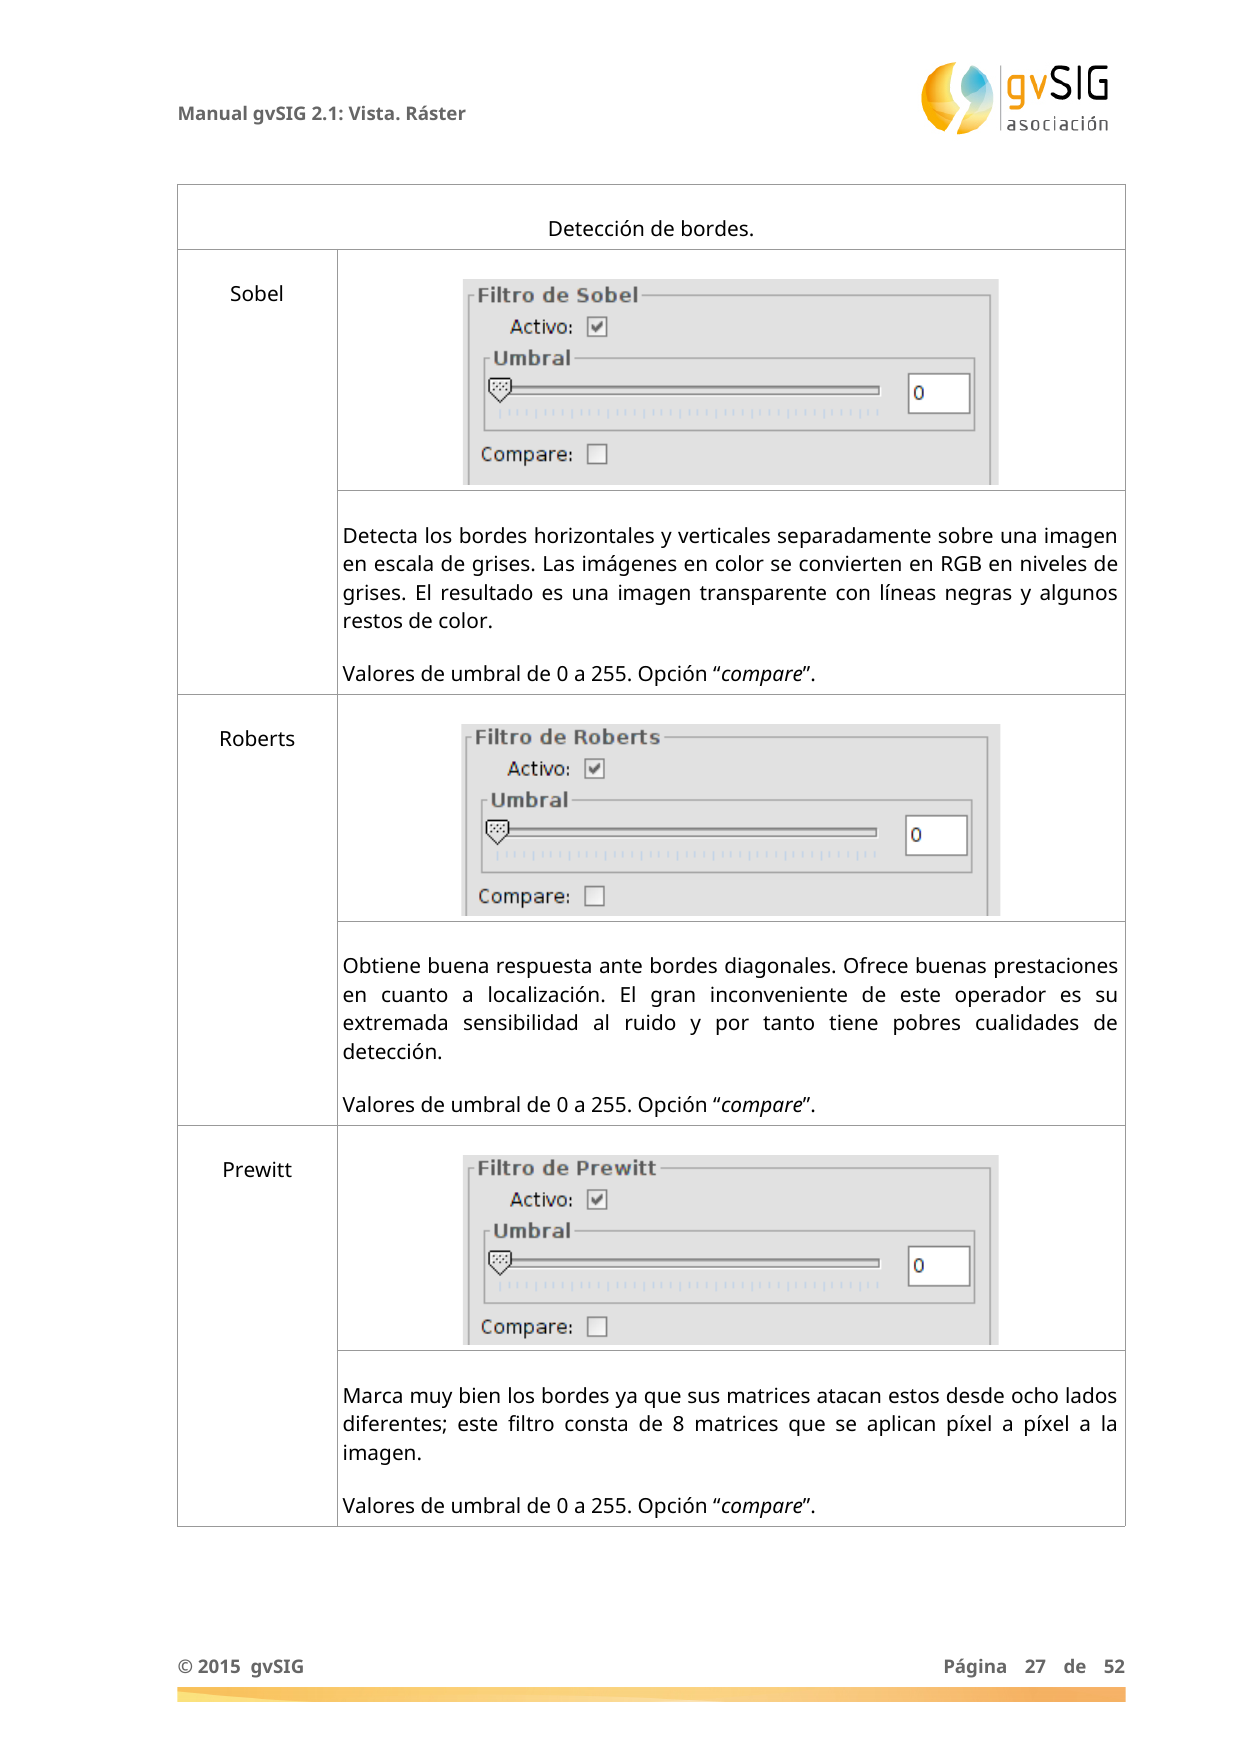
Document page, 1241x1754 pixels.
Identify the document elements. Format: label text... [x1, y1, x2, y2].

table_cell [338, 1126, 1125, 1350]
table_cell Detección de bordes. [178, 185, 1125, 249]
picture [461, 724, 1001, 916]
table_cell Roberts [178, 695, 337, 1124]
picture [902, 47, 1122, 148]
picture [462, 279, 999, 485]
picture [462, 1155, 999, 1345]
picture [177, 1687, 1126, 1702]
table_cell Marca muy bien los bordes ya que sus matrices atacan estos desde ocho lados diferentes; este filtro consta de 8 matrices que se aplican píxel a píxel a la imagen. Valores de umbral de 0 a 255. Opción “compare”. [338, 1351, 1125, 1526]
table_cell Obtiene buena respuesta ante bordes diagonales. Ofrece buenas prestaciones en cuanto a localización. El gran inconveniente de este operador es su extremada sensibilidad al ruido y por tanto tiene pobres cualidades de detección. Valores de umbral de 0 a 255. Opción “compare”. [338, 922, 1125, 1124]
table_cell Sobel [178, 250, 337, 694]
table_cell Prewitt [178, 1126, 337, 1526]
table_cell [338, 250, 1125, 490]
table_cell [338, 695, 1125, 921]
table_cell Detecta los bordes horizontales y verticales separadamente sobre una imagen en escala de grises. Las imágenes en color se convierten en RGB en niveles de grises. El resultado es una imagen transparente con líneas negras y algunos restos de color. Valores de umbral de 0 a 255. Opción “compare”. [338, 491, 1125, 694]
